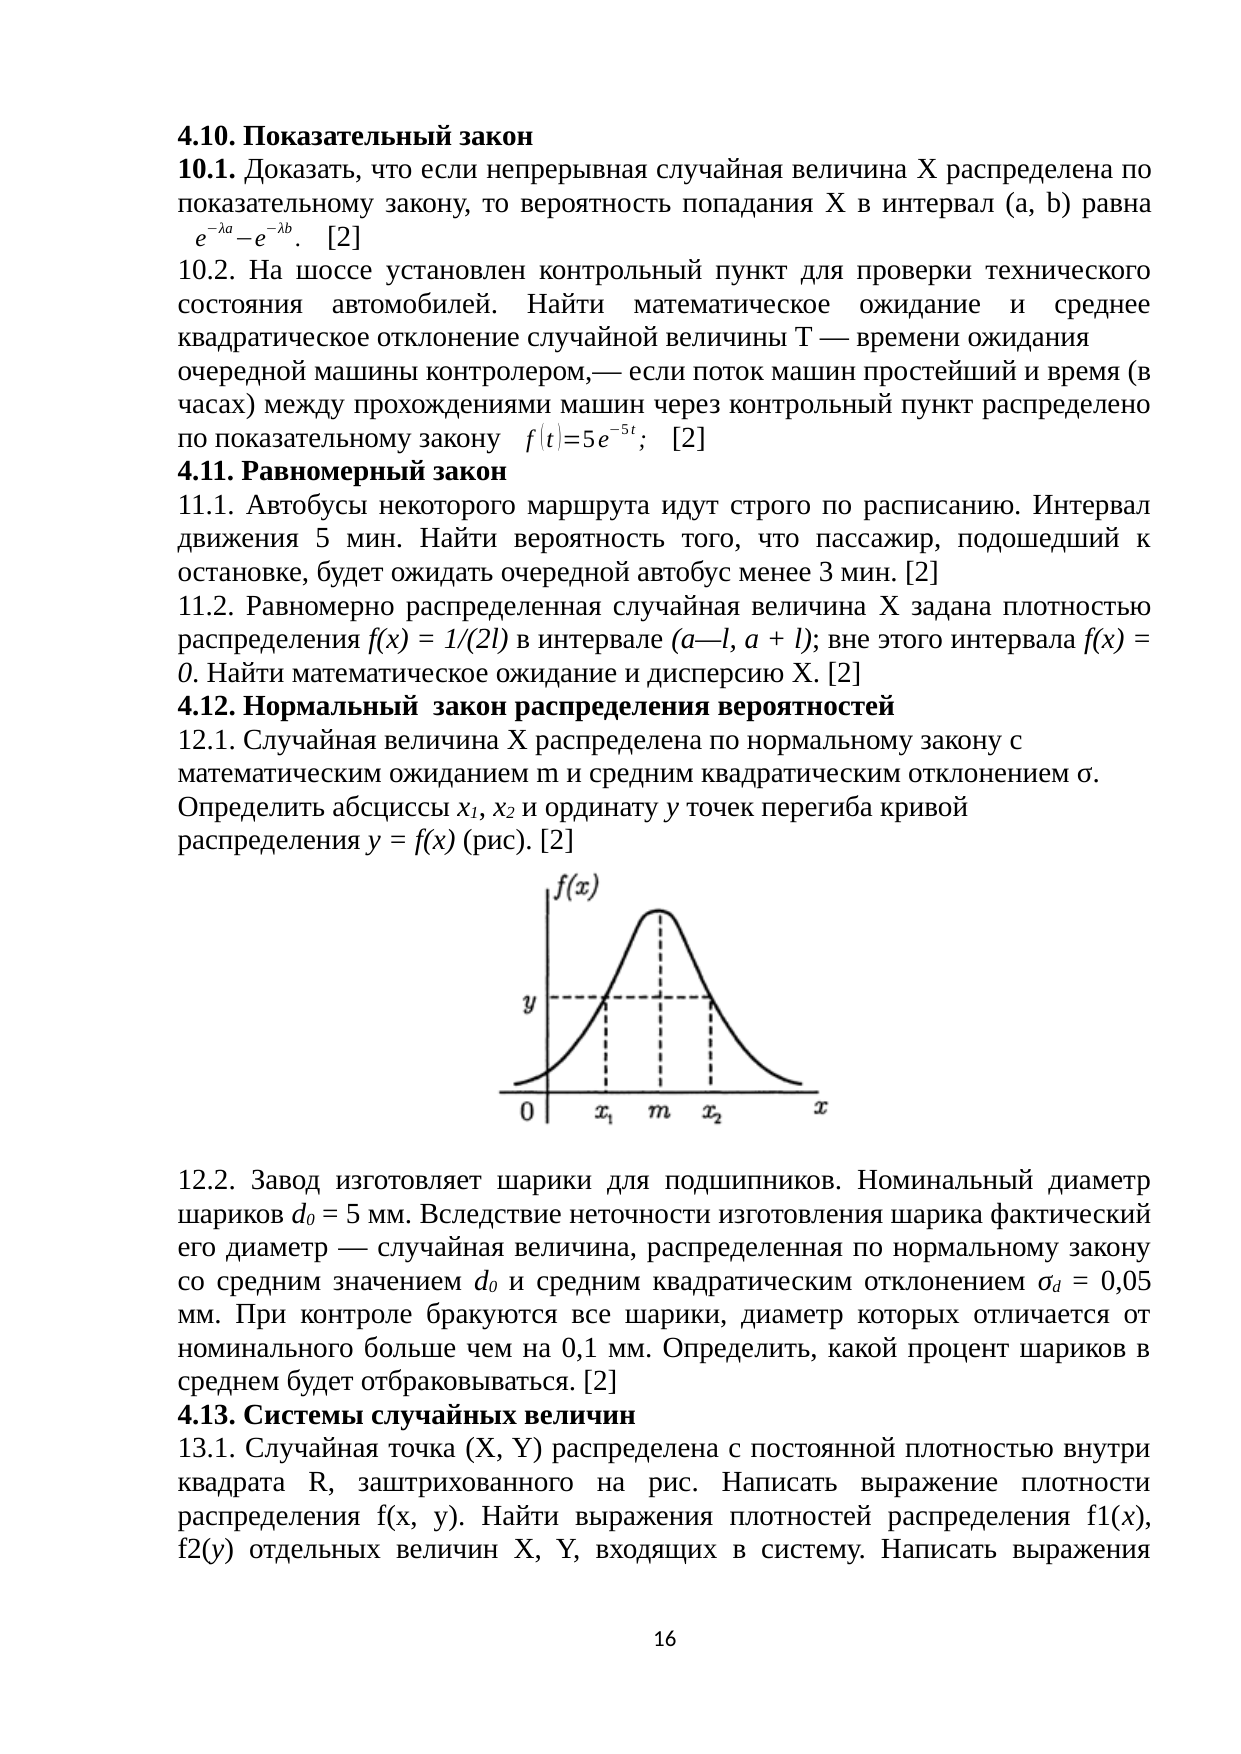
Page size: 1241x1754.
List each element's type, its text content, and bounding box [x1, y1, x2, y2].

text 4.11. Равномерный закон [177, 453, 1152, 487]
text 4.12. Нормальный закон распределения вероятностей [177, 688, 1152, 722]
text 4.13. Системы случайных величин [177, 1397, 1152, 1431]
text 12.1. Случайная величина X распределена по нормальному закону с математическим ожиданием m и средним квадратическим отклонением σ. Определить абсциссы x1, x2 и ординату у точек перегиба кривой распределения у = f(x) (рис). [2] [177, 722, 1152, 856]
text 12.2. Завод изготовляет шарики для подшипников. Номинальный диаметр шариков d0 = 5 мм. Вследствие неточности изготовления шарика фактический его диаметр — случайная величина, распределенная по нормальному закону со средним значением d0 и средним квадратическим отклонением σd = 0,05 мм. При контроле бракуются все шарики, диаметр которых отличается от номинального больше чем на 0,1 мм. Определить, какой процент шариков в среднем будет отбраковываться. [2] [177, 1162, 1152, 1397]
text 11.2. Равномерно распределенная случайная величина X задана плотностью распределения f(x) = 1/(2l) в интервале (а—l, а + l); вне этого интервала f(x) = 0. Найти математическое ожидание и дисперсию X. [2] [177, 588, 1152, 688]
text 13.1. Случайная точка (X, Y) распределена с постоянной плотностью внутри квадрата R, заштрихованного на рис. Написать выражение плотности распределения f(x, у). Найти выражения плотностей распределения f1(x), f2(y) отдельных величин X, Y, входящих в систему. Написать выражения [177, 1431, 1152, 1565]
text 11.1. Автобусы некоторого маршрута идут строго по расписанию. Интервал движения 5 мин. Найти вероятность того, что пассажир, подошедший к остановке, будет ожидать очередной автобус менее 3 мин. [2] [177, 487, 1152, 588]
picture [448, 856, 879, 1163]
text 10.1. Доказать, что если непрерывная случайная величина X распределена по показательному закону, то вероятность попадания X в интервал (а, b) равна [2] [177, 152, 1152, 252]
text 4.10. Показательный закон [177, 118, 1152, 152]
text 10.2. На шоссе установлен контрольный пункт для проверки технического состояния автомобилей. Найти математическое ожидание и среднее квадратическое отклонение случайной величины Т — времени ожидания [177, 252, 1152, 353]
text очередной машины контролером,— если поток машин простейший и время (в часах) между прохождениями машин через контрольный пункт распределено по показательному закону [2] [177, 353, 1152, 453]
